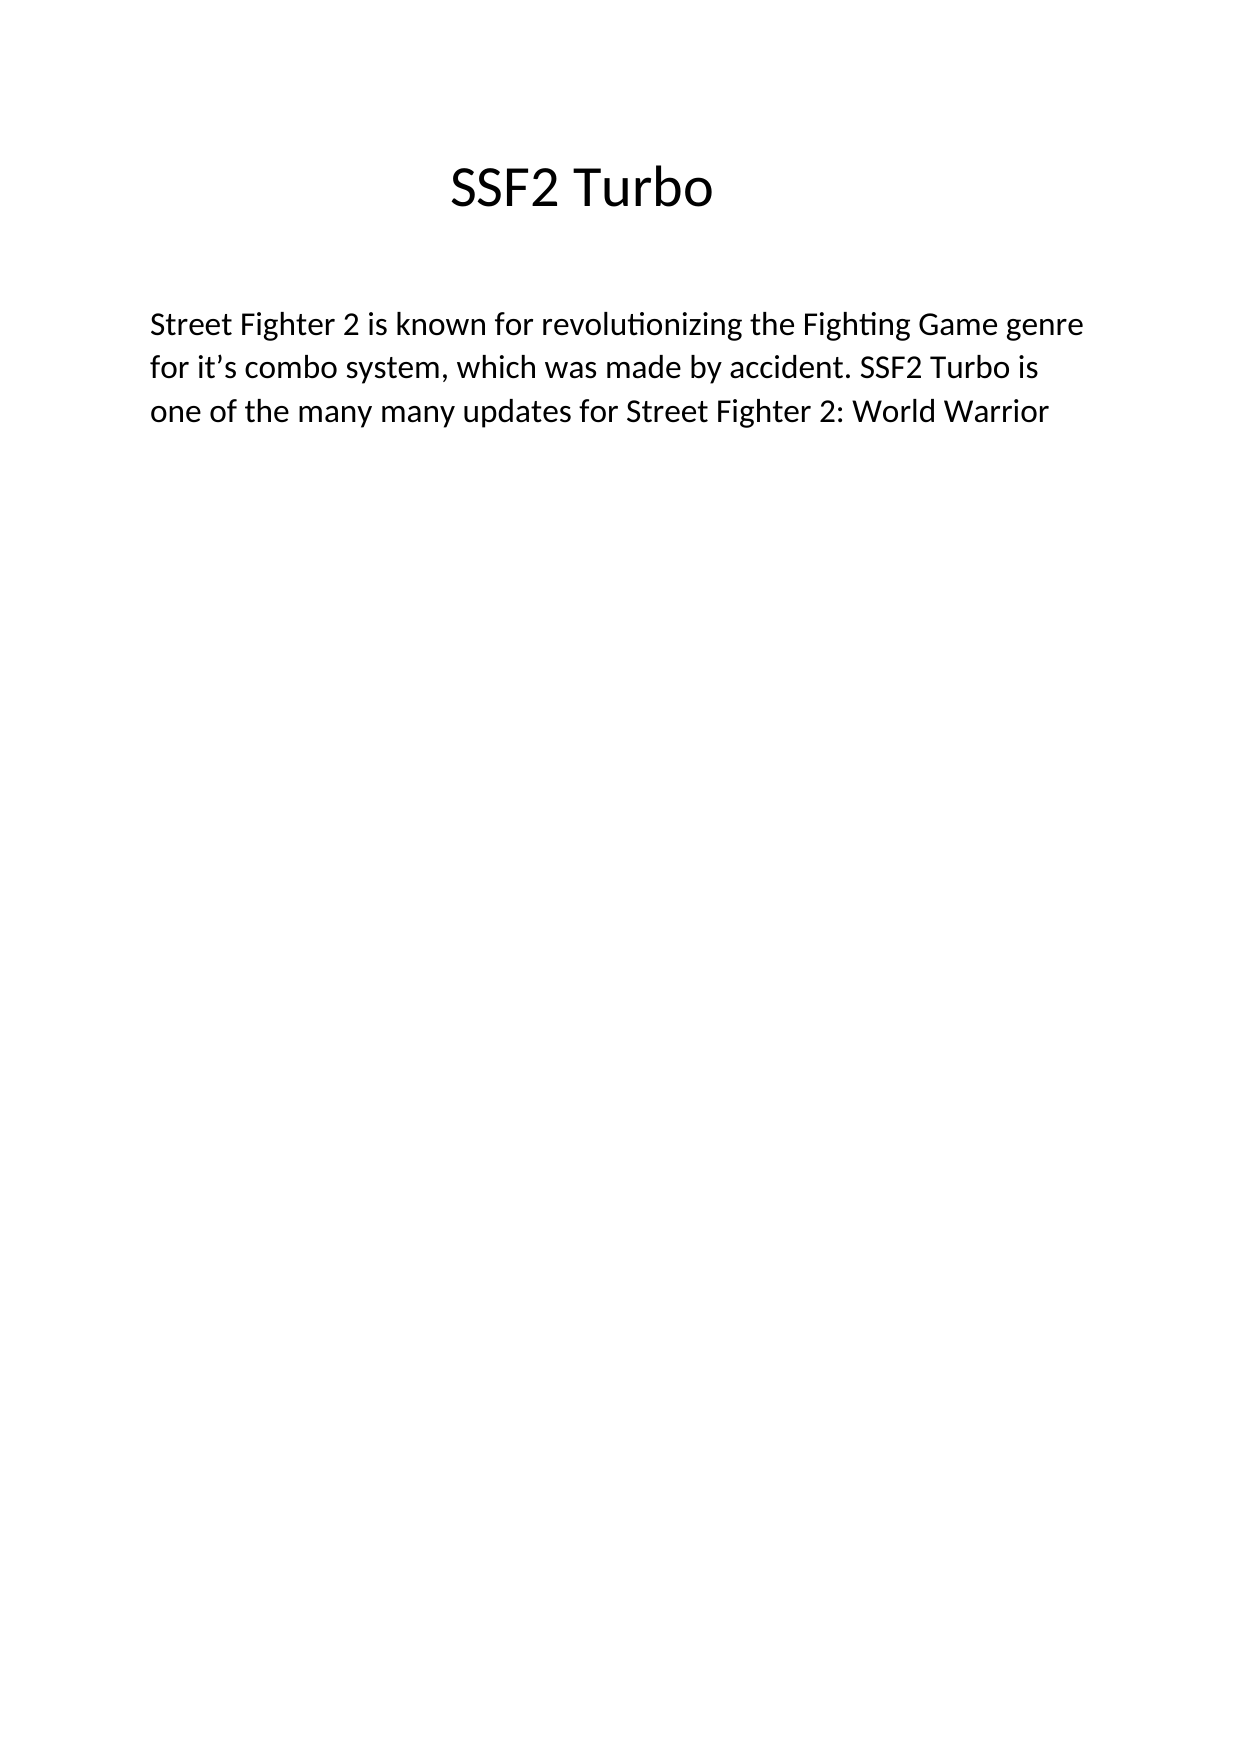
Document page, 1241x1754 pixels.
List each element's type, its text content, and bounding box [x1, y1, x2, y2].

text Street Fighter 2 is known for revolutionizing the Fighting Game genre for it’s combo system, which was made by accident. SSF2 Turbo is one of the many many updates for Street Fighter 2: World Warrior [150, 303, 1090, 431]
text SSF2 Turbo [375, 150, 1090, 221]
